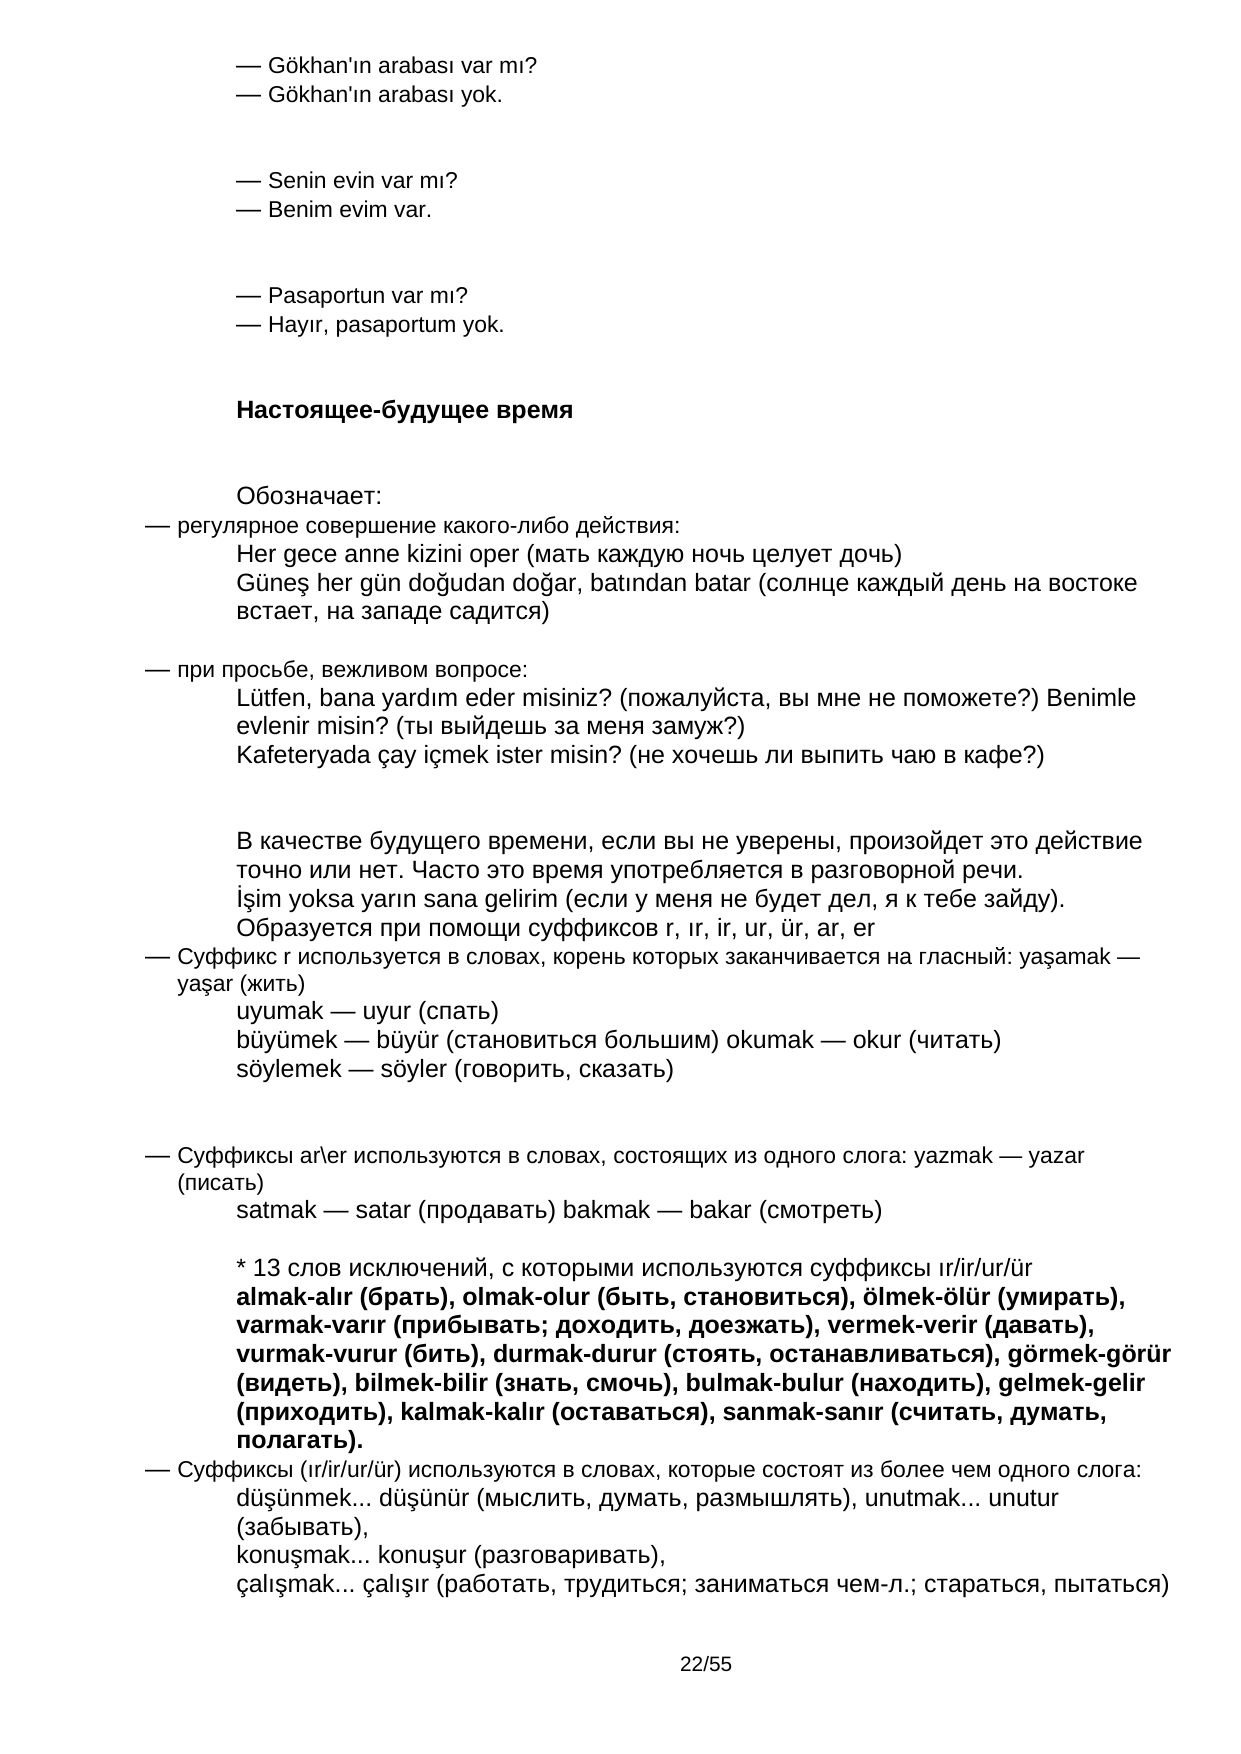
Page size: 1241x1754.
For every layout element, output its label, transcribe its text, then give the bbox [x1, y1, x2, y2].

text Kafeteryada çay içmek ister misin? (не хочешь ли выпить чаю в кафе?) [236, 740, 1176, 769]
text * 13 слов исключений, с которыми используются суффиксы ır/ir/ur/ür [236, 1253, 1176, 1281]
list Senin evin var mı? [236, 165, 1176, 194]
text satmak — satar (продавать) bakmak — bakar (смотреть) [236, 1195, 1176, 1224]
text düşünmek... düşünür (мыслить, думать, размышлять), unutmak... unutur (забывать), [236, 1483, 1176, 1540]
list Gökhan'ın arabası var mı? [236, 50, 1176, 79]
subtitle Настоящее-будущее время [236, 395, 1176, 424]
text İşim yoksa yarın sana gelirim (если у меня не будет дел, я к тебе зайду). Образуется при помощи суффиксов r, ır, ir, ur, ür, ar, er [236, 884, 1176, 941]
text büyümek — büyür (становиться большим) okumak — okur (читать) [236, 1025, 1176, 1054]
text söylemek — söyler (говорить, сказать) [236, 1054, 1176, 1083]
list при просьбе, вежливом вопросе: [145, 654, 1176, 682]
text Обозначает: [236, 481, 1176, 510]
list Pasaportun var mı? [236, 280, 1176, 309]
list Hayır, pasaportum yok. [236, 309, 1176, 337]
list Суффиксы ar\er используются в словах, состоящих из одного слога: yazmak — yazar (писать) [145, 1140, 1176, 1195]
subtitle almak-alır (брать), olmak-olur (быть, становиться), ölmek-ölür (умирать), varmak-varır (прибывать; доходить, доезжать), vermek-verir (давать), vurmak-vurur (бить), durmak-durur (стоять, останавливаться), görmek-görür (видеть), bilmek-bilir (знать, смочь), bulmak-bulur (находить), gelmek-gelir (приходить), kalmak-kalır (оставаться), sanmak-sanır (считать, думать, полагать). [236, 1281, 1176, 1454]
text çalışmak... çalışır (работать, трудиться; заниматься чем-л.; стараться, пытаться) [236, 1569, 1176, 1598]
text konuşmak... konuşur (разговаривать), [236, 1540, 1176, 1569]
list Суффикс r используется в словах, корень которых заканчивается на гласный: yaşamak — yaşar (жить) [145, 941, 1176, 996]
text Lütfen, bana yardım eder misiniz? (пожалуйста, вы мне не поможете?) Benimle evlenir misin? (ты выйдешь за меня замуж?) [236, 682, 1176, 740]
text Her gece anne kizini opеr (мать каждую ночь целует дочь) [236, 539, 1176, 567]
list регулярное совершение какого-либо действия: [145, 510, 1176, 539]
list Benim evim var. [236, 194, 1176, 222]
text Güneş her gün doğudan doğar, batından batar (солнце каждый день на востоке встает, на западе садится) [236, 567, 1176, 625]
text В качестве будущего времени, если вы не уверены, произойдет это действие точно или нет. Часто это время употребляется в разговорной речи. [236, 826, 1176, 884]
list Суффиксы (ır/ir/ur/ür) используются в словах, которые состоят из более чем одного слога: [145, 1454, 1176, 1483]
text uyumak — uyur (спать) [236, 996, 1176, 1025]
list Gökhan'ın arabası yok. [236, 79, 1176, 107]
